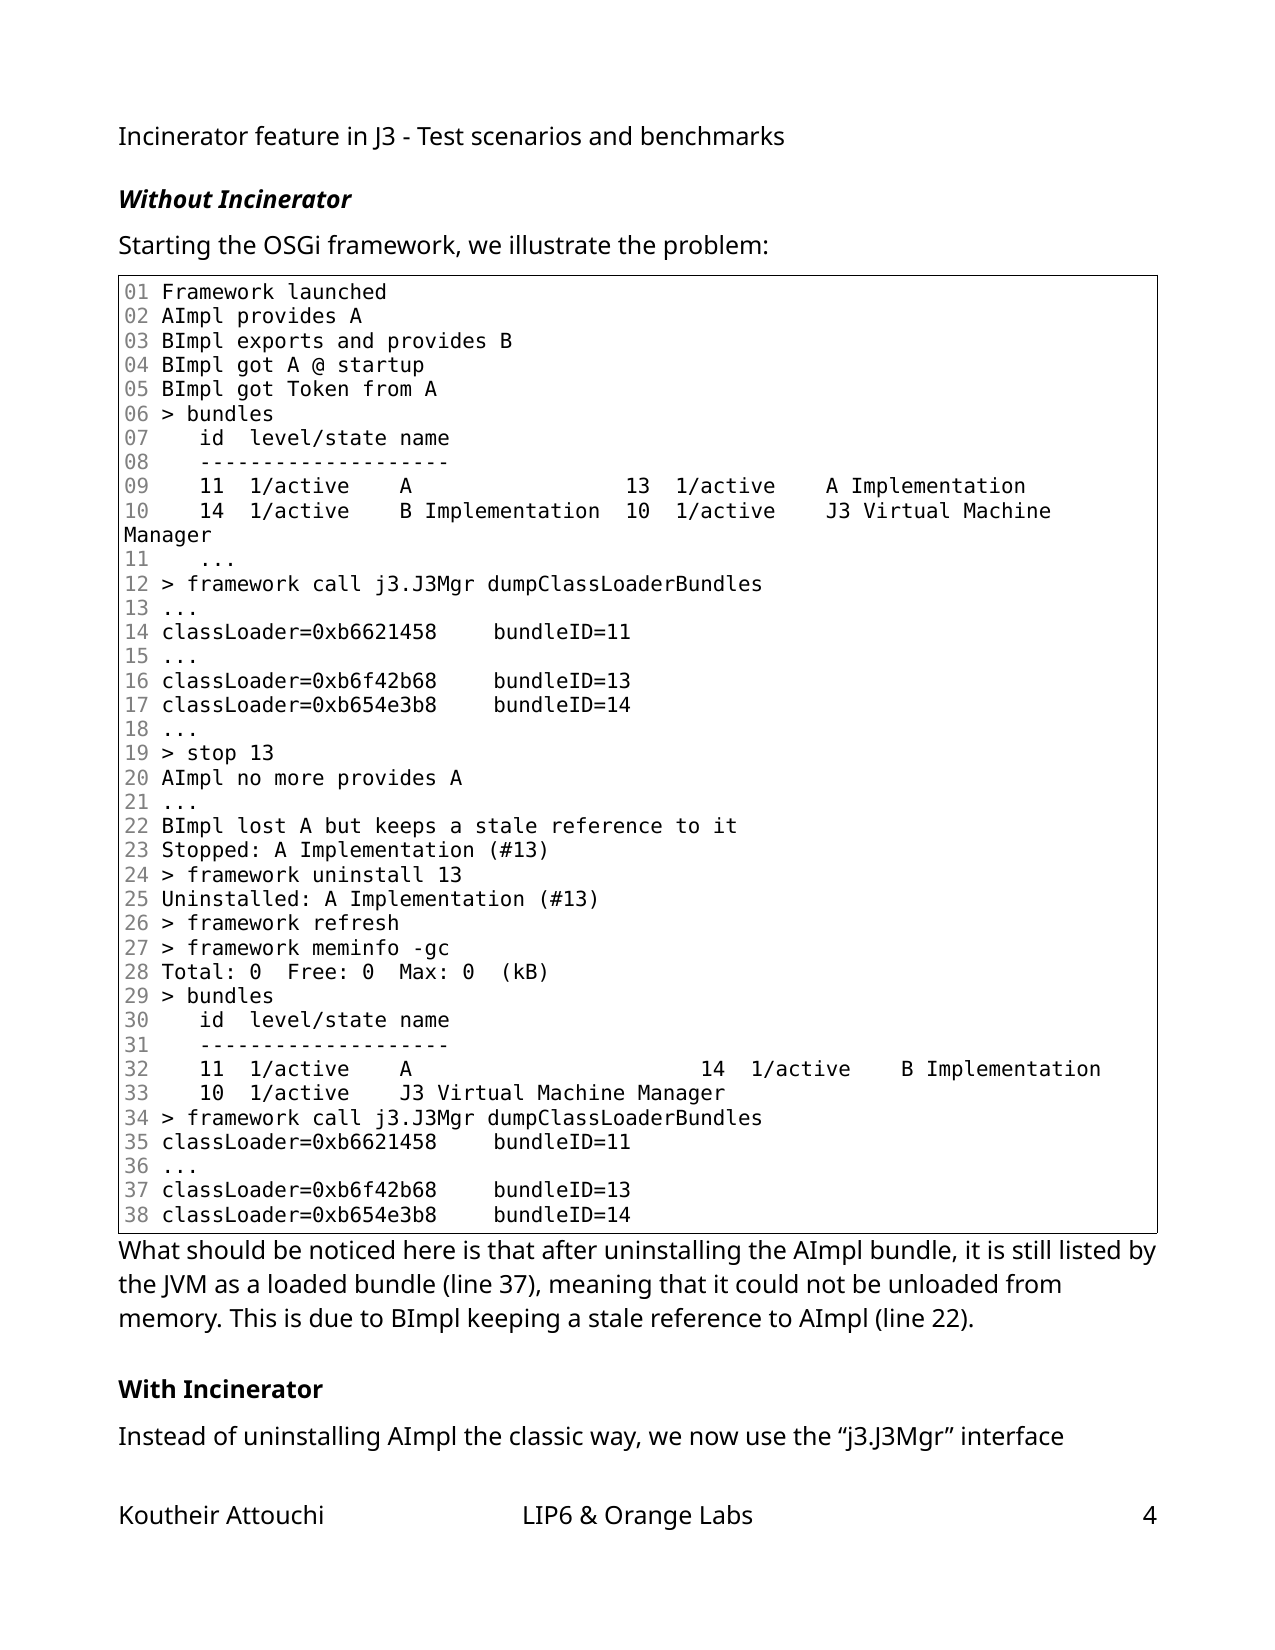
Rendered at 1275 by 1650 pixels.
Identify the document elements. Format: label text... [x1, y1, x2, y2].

text Starting the OSGi framework, we illustrate the problem: [118, 228, 1157, 262]
subtitle Without Incinerator [118, 182, 1157, 215]
text Instead of uninstalling AImpl the classic way, we now use the “j3.J3Mgr” interface [118, 1419, 1157, 1453]
text What should be noticed here is that after uninstalling the AImpl bundle, it is still listed by the JVM as a loaded bundle (line 37), meaning that it could not be unloaded from memory. This is due to BImpl keeping a stale reference to AImpl (line 22). [118, 1234, 1157, 1335]
subtitle With Incinerator [118, 1372, 1157, 1406]
table_header 01 Framework launched 02 AImpl provides A 03 BImpl exports and provides B 04 BImpl got A @ startup 05 BImpl got Token from A 06 > bundles 07 id level/state name 08 -------------------- 09 11 1/active A 13 1/active A Implementation 10 14 1/active B Implementation 10 1/active J3 Virtual Machine Manager 11 ... 12 > framework call j3.J3Mgr dumpClassLoaderBundles 13 ... 14 classLoader=0xb6621458 bundleID=11 15 ... 16 classLoader=0xb6f42b68 bundleID=13 17 classLoader=0xb654e3b8 bundleID=14 18 ... 19 > stop 13 20 AImpl no more provides A 21 ... 22 BImpl lost A but keeps a stale reference to it 23 Stopped: A Implementation (#13) 24 > framework uninstall 13 25 Uninstalled: A Implementation (#13) 26 > framework refresh 27 > framework meminfo -gc 28 Total: 0 Free: 0 Max: 0 (kB) 29 > bundles 30 id level/state name 31 -------------------- 32 11 1/active A 14 1/active B Implementation 33 10 1/active J3 Virtual Machine Manager 34 > framework call j3.J3Mgr dumpClassLoaderBundles 35 classLoader=0xb6621458 bundleID=11 36 ... 37 classLoader=0xb6f42b68 bundleID=13 38 classLoader=0xb654e3b8 bundleID=14 [119, 276, 1157, 1233]
